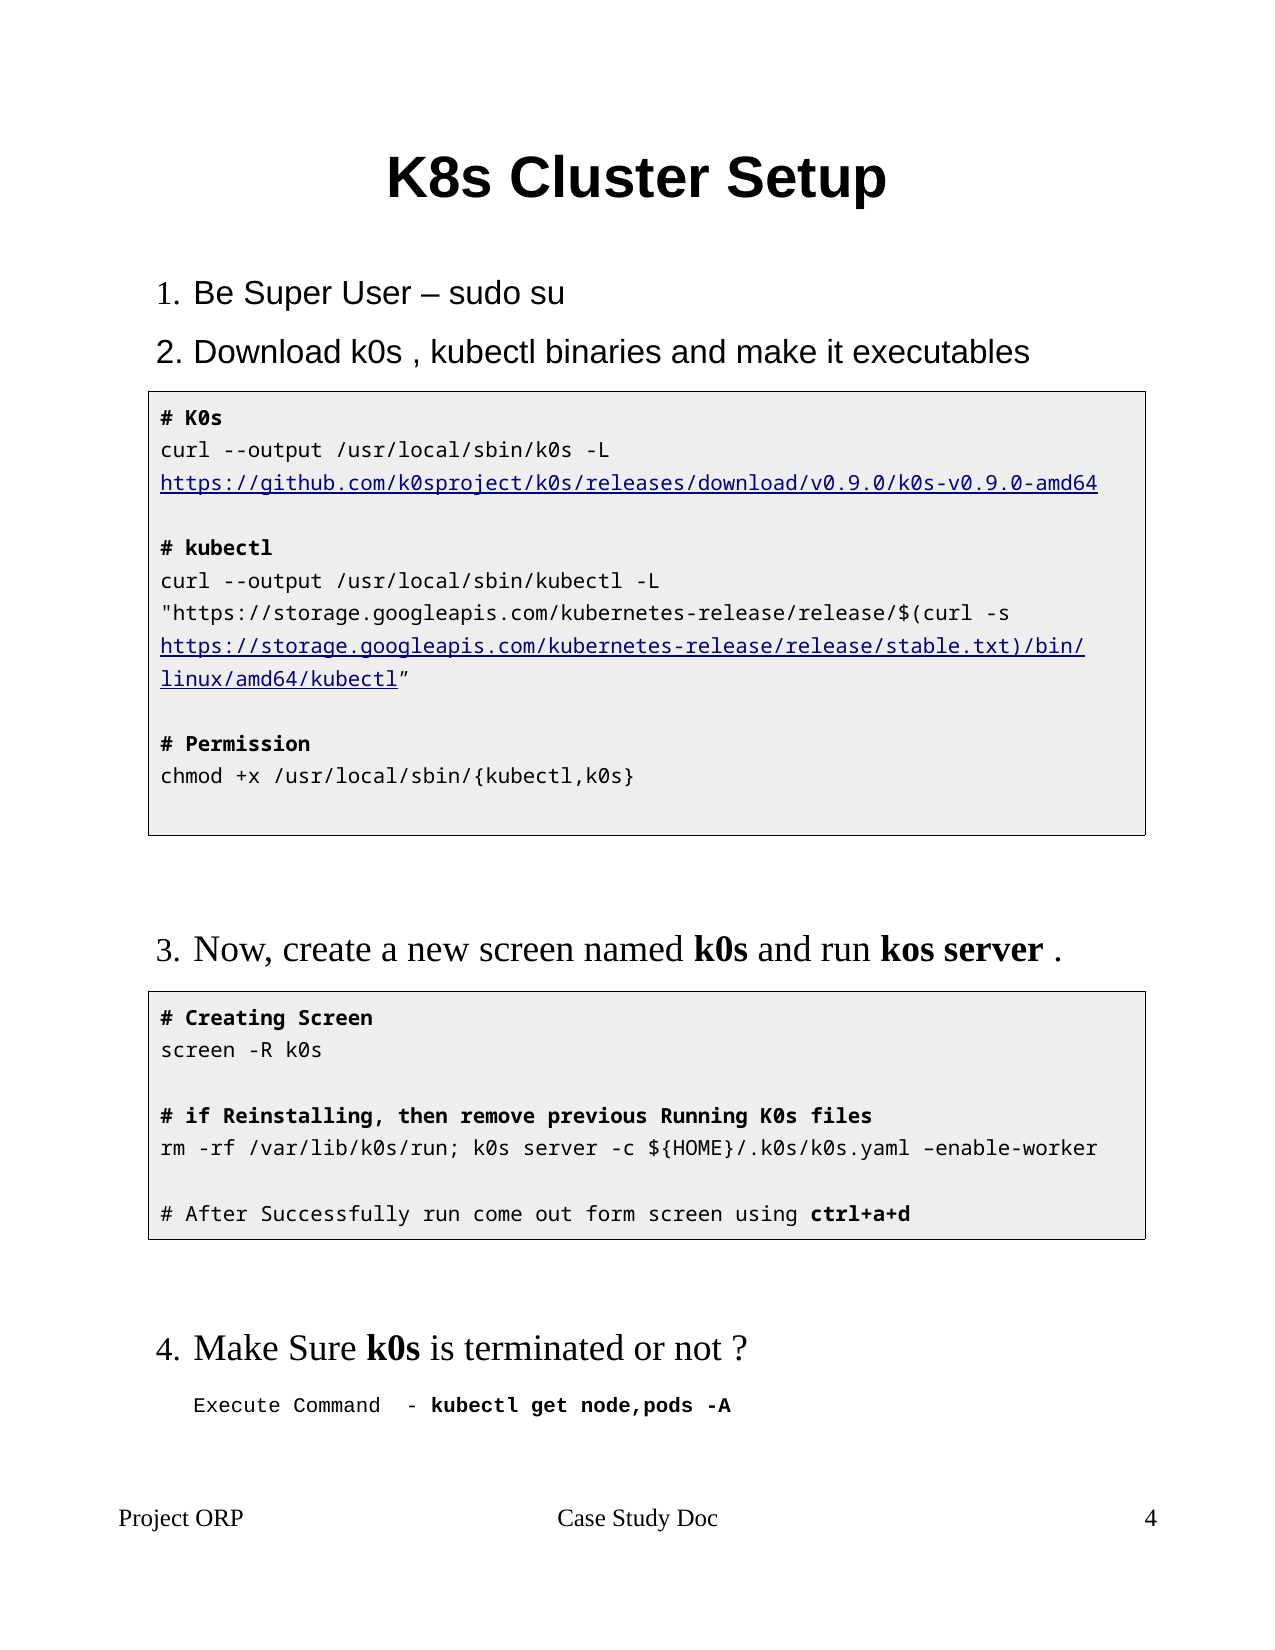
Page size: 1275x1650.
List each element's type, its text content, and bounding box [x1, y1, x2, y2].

text # K0s [149, 392, 1145, 423]
list Download k0s , kubectl binaries and make it executables [156, 332, 1157, 371]
list Now, create a new screen named k0s and run kos server . [156, 927, 1157, 970]
list Be Super User – sudo su [156, 273, 1157, 312]
text chmod +x /usr/local/sbin/{kubectl,k0s} [149, 749, 1145, 782]
text # Permission [149, 717, 1145, 749]
title K8s Cluster Setup [118, 143, 1157, 210]
text curl --output /usr/local/sbin/kubectl -L "https://storage.googleapis.com/kubernetes-release/release/$(curl -s https://storage.googleapis.com/kubernetes-release/release/stable.txt)/bin/linux/amd64/kubectl” [149, 554, 1145, 684]
list Execute Command - kubectl get node,pods -A [156, 1395, 1157, 1419]
text rm -rf /var/lib/k0s/run; k0s server -c ${HOME}/.k0s/k0s.yaml –enable-worker [149, 1121, 1145, 1154]
text # kubectl [149, 521, 1145, 554]
list Make Sure k0s is terminated or not ? [156, 1325, 1157, 1368]
text # After Successfully run come out form screen using ctrl+a+d [149, 1187, 1145, 1239]
text curl --output /usr/local/sbin/k0s -L https://github.com/k0sproject/k0s/releases/download/v0.9.0/k0s-v0.9.0-amd64 [149, 423, 1145, 489]
text screen -R k0s [149, 1023, 1145, 1056]
text # if Reinstalling, then remove previous Running K0s files [149, 1089, 1145, 1121]
text # Creating Screen [149, 992, 1145, 1023]
